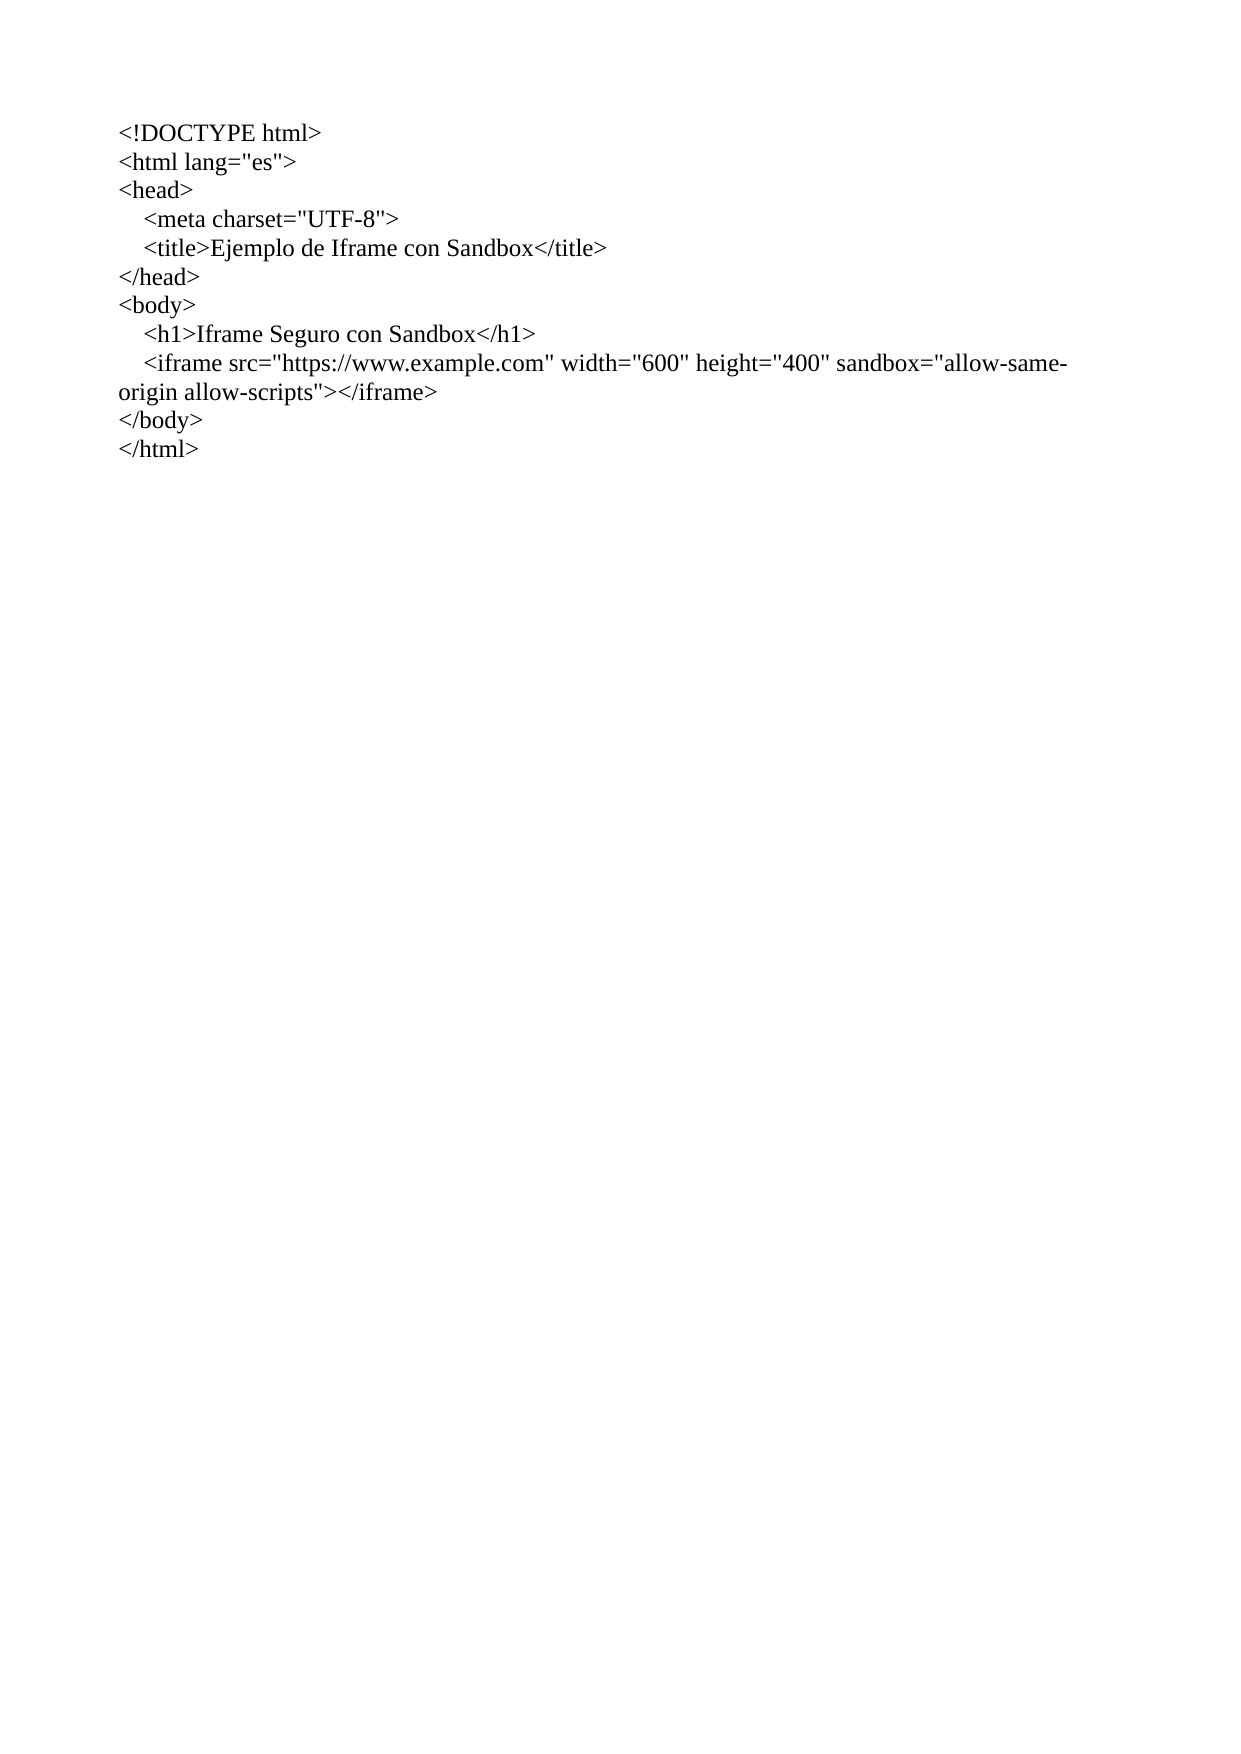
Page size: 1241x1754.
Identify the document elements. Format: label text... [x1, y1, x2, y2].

text <!DOCTYPE html> <html lang="es"> <head> <meta charset="UTF-8"> <title>Ejemplo de Iframe con Sandbox</title> </head> <body> <h1>Iframe Seguro con Sandbox</h1> <iframe src="https://www.example.com" width="600" height="400" sandbox="allow-same-origin allow-scripts"></iframe> </body> </html> [118, 118, 1122, 492]
